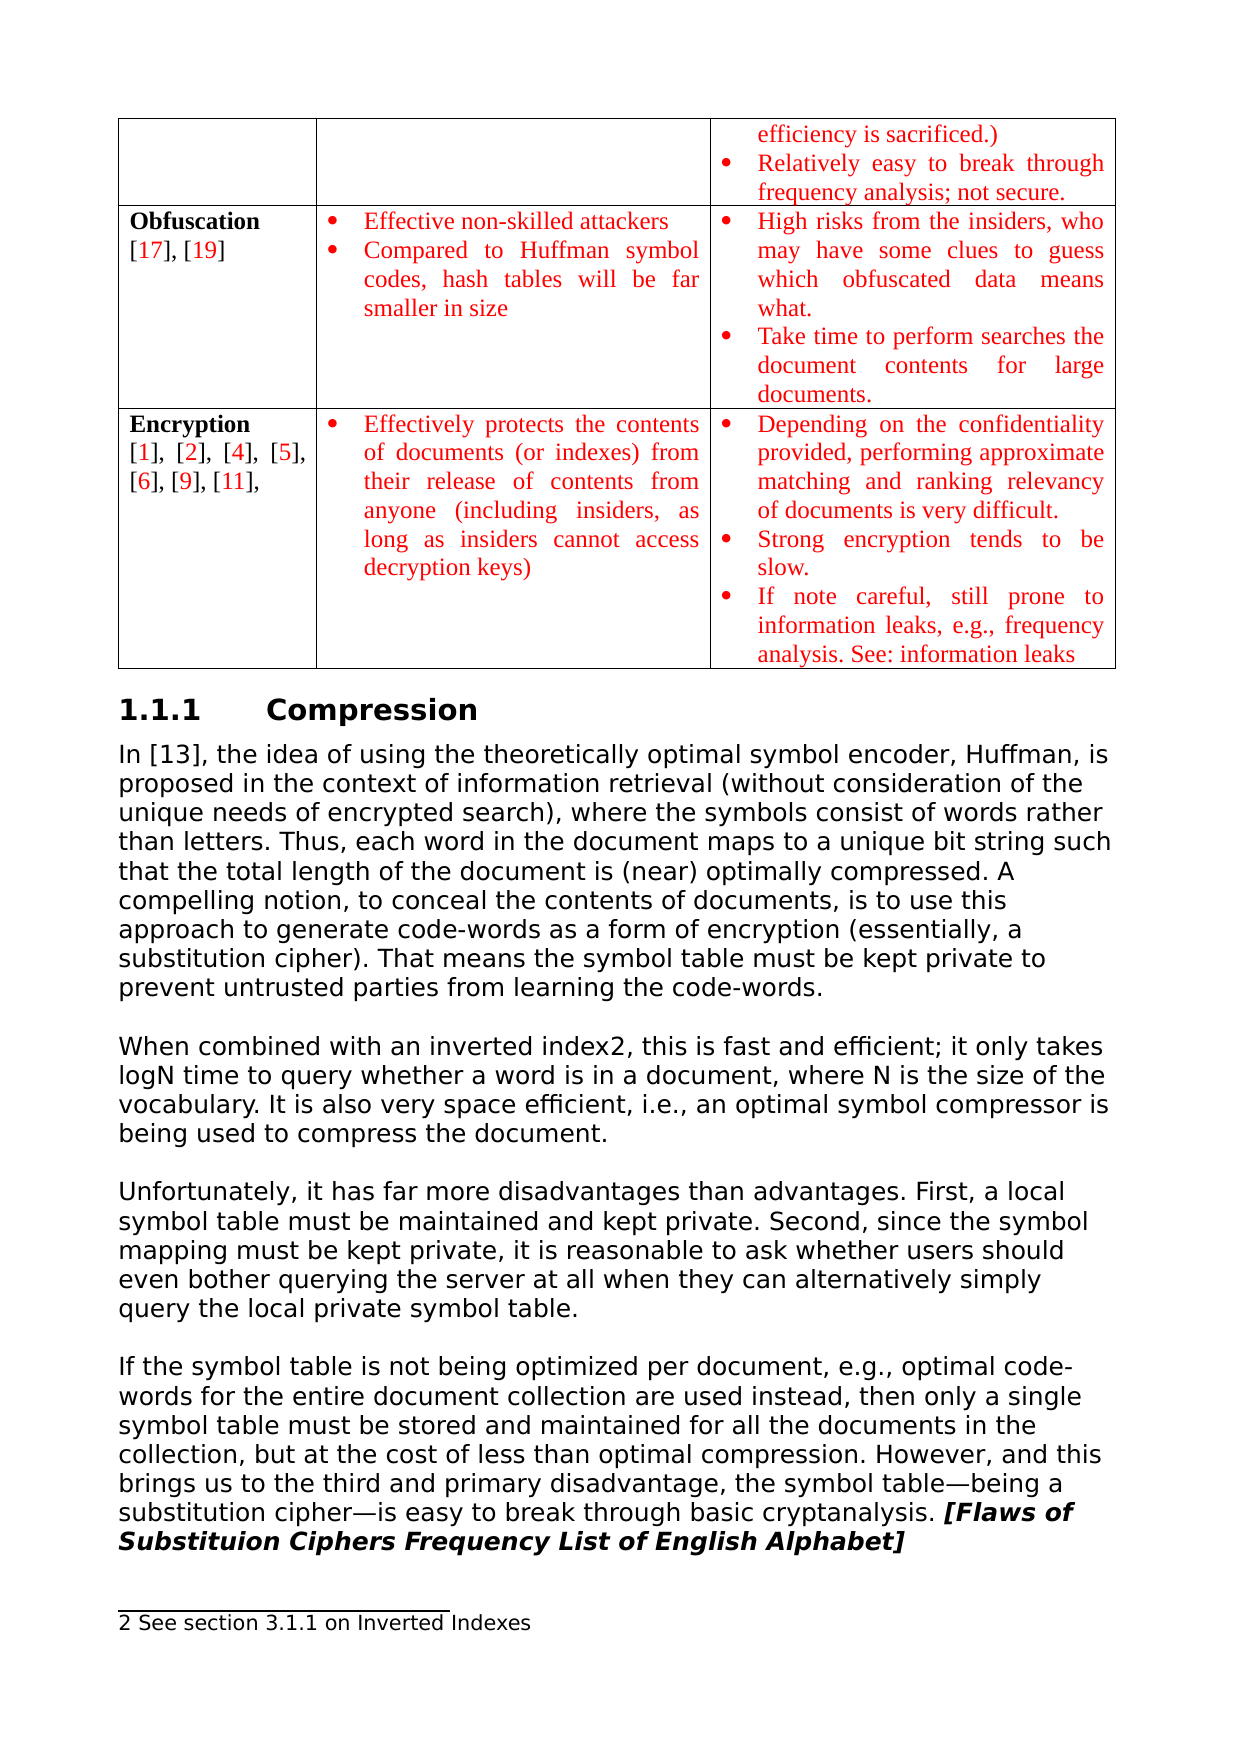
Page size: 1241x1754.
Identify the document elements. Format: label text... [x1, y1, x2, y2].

subtitle Compression [118, 693, 1122, 727]
table_cell High risks from the insiders, who may have some clues to guess which obfuscated data means what. Take time to perform searches the document contents for large documents. [711, 206, 1115, 408]
text Unfortunately, it has far more disadvantages than advantages. First, a local symbol table must be maintained and kept private. Second, since the symbol mapping must be kept private, it is reasonable to ask whether users should even bother querying the server at all when they can alternatively simply query the local private symbol table. [118, 1177, 1122, 1323]
text In [13], the idea of using the theoretically optimal symbol encoder, Huffman, is proposed in the context of information retrieval (without consideration of the unique needs of encrypted search), where the symbols consist of words rather than letters. Thus, each word in the document maps to a unique bit string such that the total length of the document is (near) optimally compressed. A compelling notion, to conceal the contents of documents, is to use this approach to generate code-words as a form of encryption (essentially, a substitution cipher). That means the symbol table must be kept private to prevent untrusted parties from learning the code-words. [118, 740, 1122, 1002]
table_cell Depending on the confidentiality provided, performing approximate matching and ranking relevancy of documents is very difficult. Strong encryption tends to be slow. If note careful, still prone to information leaks, e.g., frequency analysis. See: information leaks [711, 409, 1115, 667]
text See section 3.1.1 on Inverted Indexes [118, 1611, 1122, 1636]
table_cell Effectively protects the contents of documents (or indexes) from their release of contents from anyone (including insiders, as long as insiders cannot access decryption keys) [317, 409, 710, 667]
table_cell Encryption [1], [2], [4], [5], [6], [9], [11], [119, 409, 316, 667]
table_cell Obfuscation [17], [19] [119, 206, 316, 408]
table_cell Effective non-skilled attackers Compared to Huffman symbol codes, hash tables will be far smaller in size [317, 206, 710, 408]
table_cell To serve as an obfuscator, separate symbol mapping table must be maintained locally by users. (So, why not just query the local index?) Since you already have the symbol mapping, you can just query it locally, which can be treated as an index of the document. (Unless space efficiency is sacrificed.) Relatively easy to break through frequency analysis; not secure. [711, 119, 1115, 205]
table_cell [119, 119, 316, 205]
text When combined with an inverted index, this is fast and efficient; it only takes logN time to query whether a word is in a document, where N is the size of the vocabulary. It is also very space efficient, i.e., an optimal symbol compressor is being used to compress the document. [118, 1032, 1122, 1148]
text If the symbol table is not being optimized per document, e.g., optimal code-words for the entire document collection are used instead, then only a single symbol table must be stored and maintained for all the documents in the collection, but at the cost of less than optimal compression. However, and this brings us to the third and primary disadvantage, the symbol table—being a substitution cipher—is easy to break through basic cryptanalysis. [Flaws of Substituion Ciphers Frequency List of English Alphabet] [118, 1352, 1122, 1557]
table_cell [317, 119, 710, 205]
